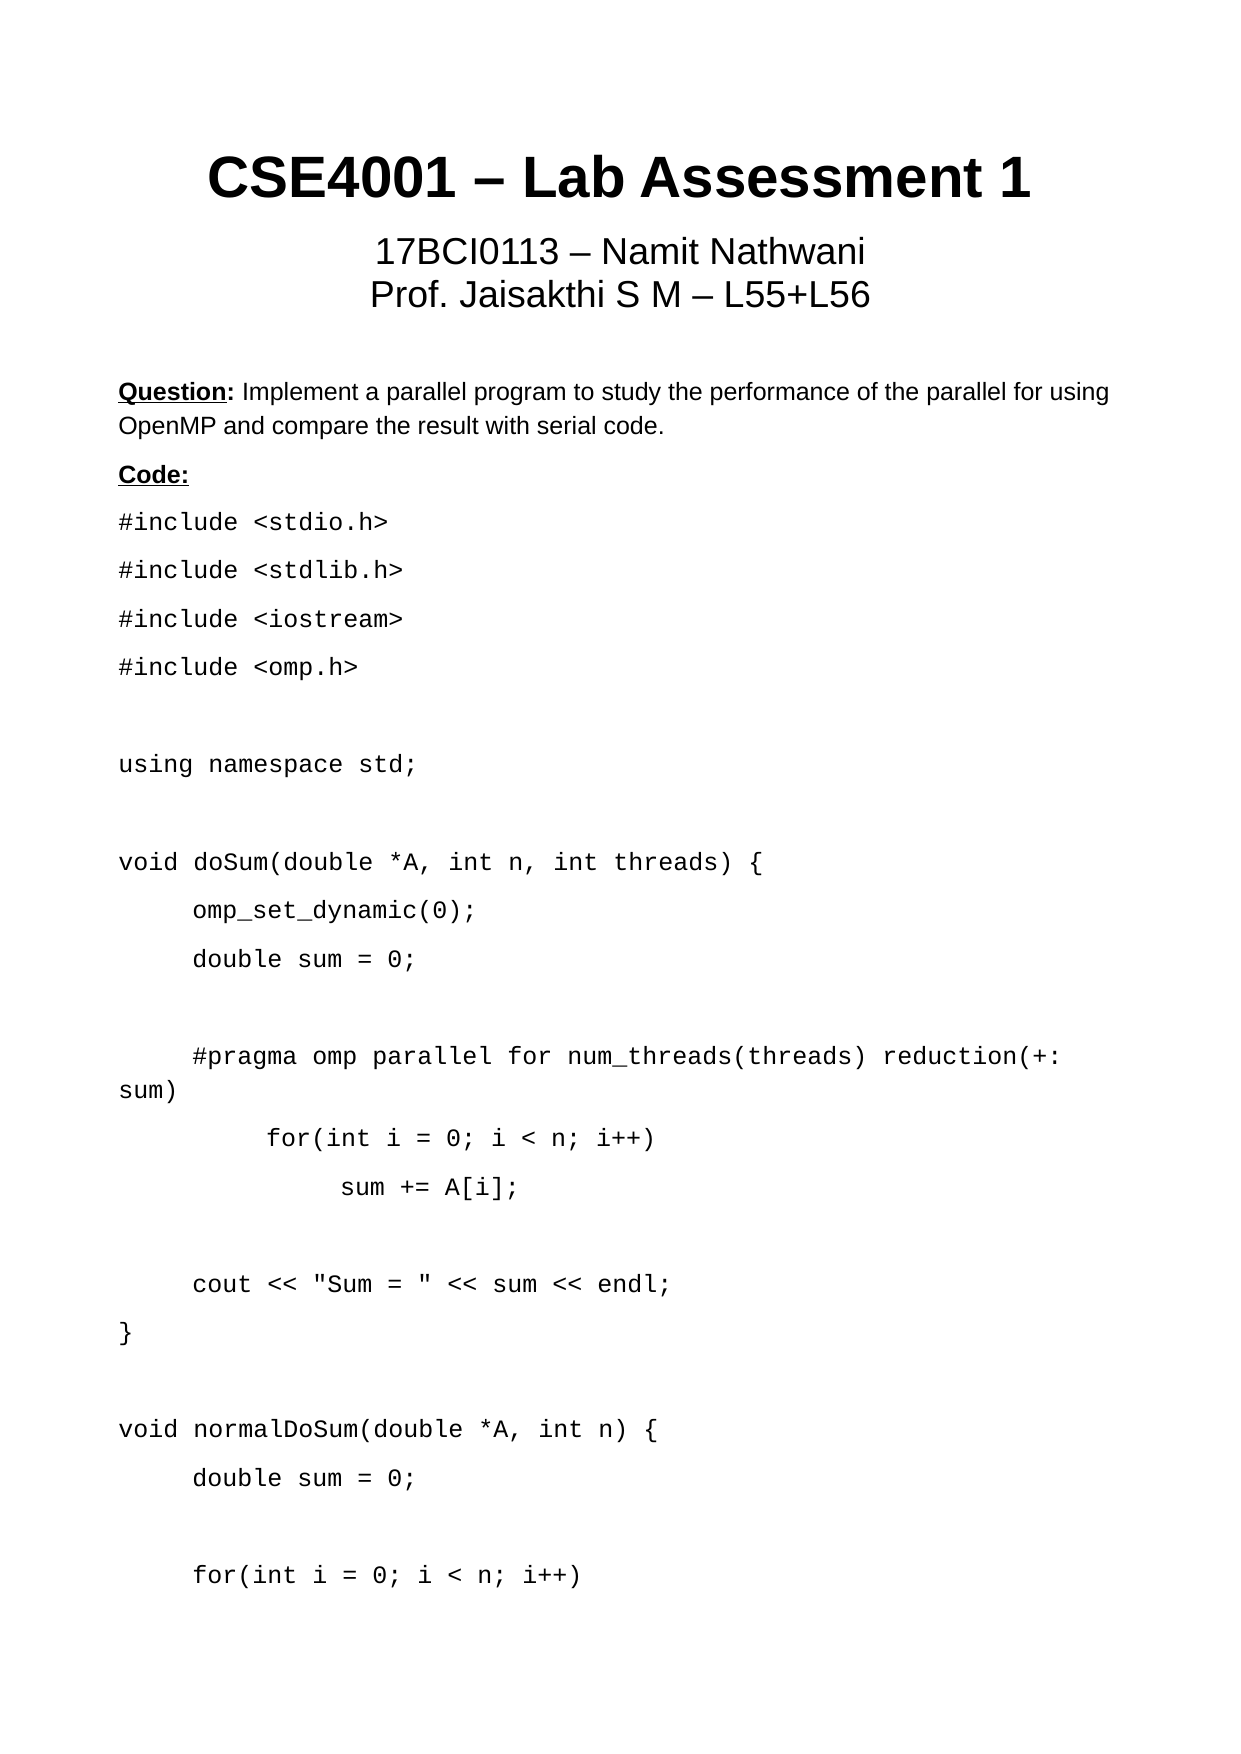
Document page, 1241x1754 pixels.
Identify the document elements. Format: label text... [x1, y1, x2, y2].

text #include <stdio.h> [118, 509, 1122, 538]
text using namespace std; [118, 752, 1122, 780]
text void doSum(double *A, int n, int threads) { [118, 849, 1122, 877]
text #include <iostream> [118, 606, 1122, 635]
text double sum = 0; [118, 1466, 1122, 1494]
text #include <omp.h> [118, 655, 1122, 683]
text double sum = 0; [118, 946, 1122, 974]
text #pragma omp parallel for num_threads(threads) reduction(+: sum) [118, 1043, 1122, 1106]
text for(int i = 0; i < n; i++) [118, 1563, 1122, 1591]
text for(int i = 0; i < n; i++) [118, 1126, 1122, 1154]
text omp_set_dynamic(0); [118, 898, 1122, 926]
subtitle 17BCI0113 – Namit Nathwani Prof. Jaisakthi S M – L55+L56 [118, 229, 1122, 315]
text void normalDoSum(double *A, int n) { [118, 1417, 1122, 1445]
text sum += A[i]; [118, 1174, 1122, 1203]
text #include <stdlib.h> [118, 558, 1122, 586]
text Question: Implement a parallel program to study the performance of the parallel for using OpenMP and compare the result with serial code. [118, 377, 1122, 440]
title CSE4001 – Lab Assessment 1 [118, 143, 1122, 210]
text } [118, 1320, 1122, 1348]
text Code: [118, 460, 1122, 489]
text cout << "Sum = " << sum << endl; [118, 1271, 1122, 1300]
